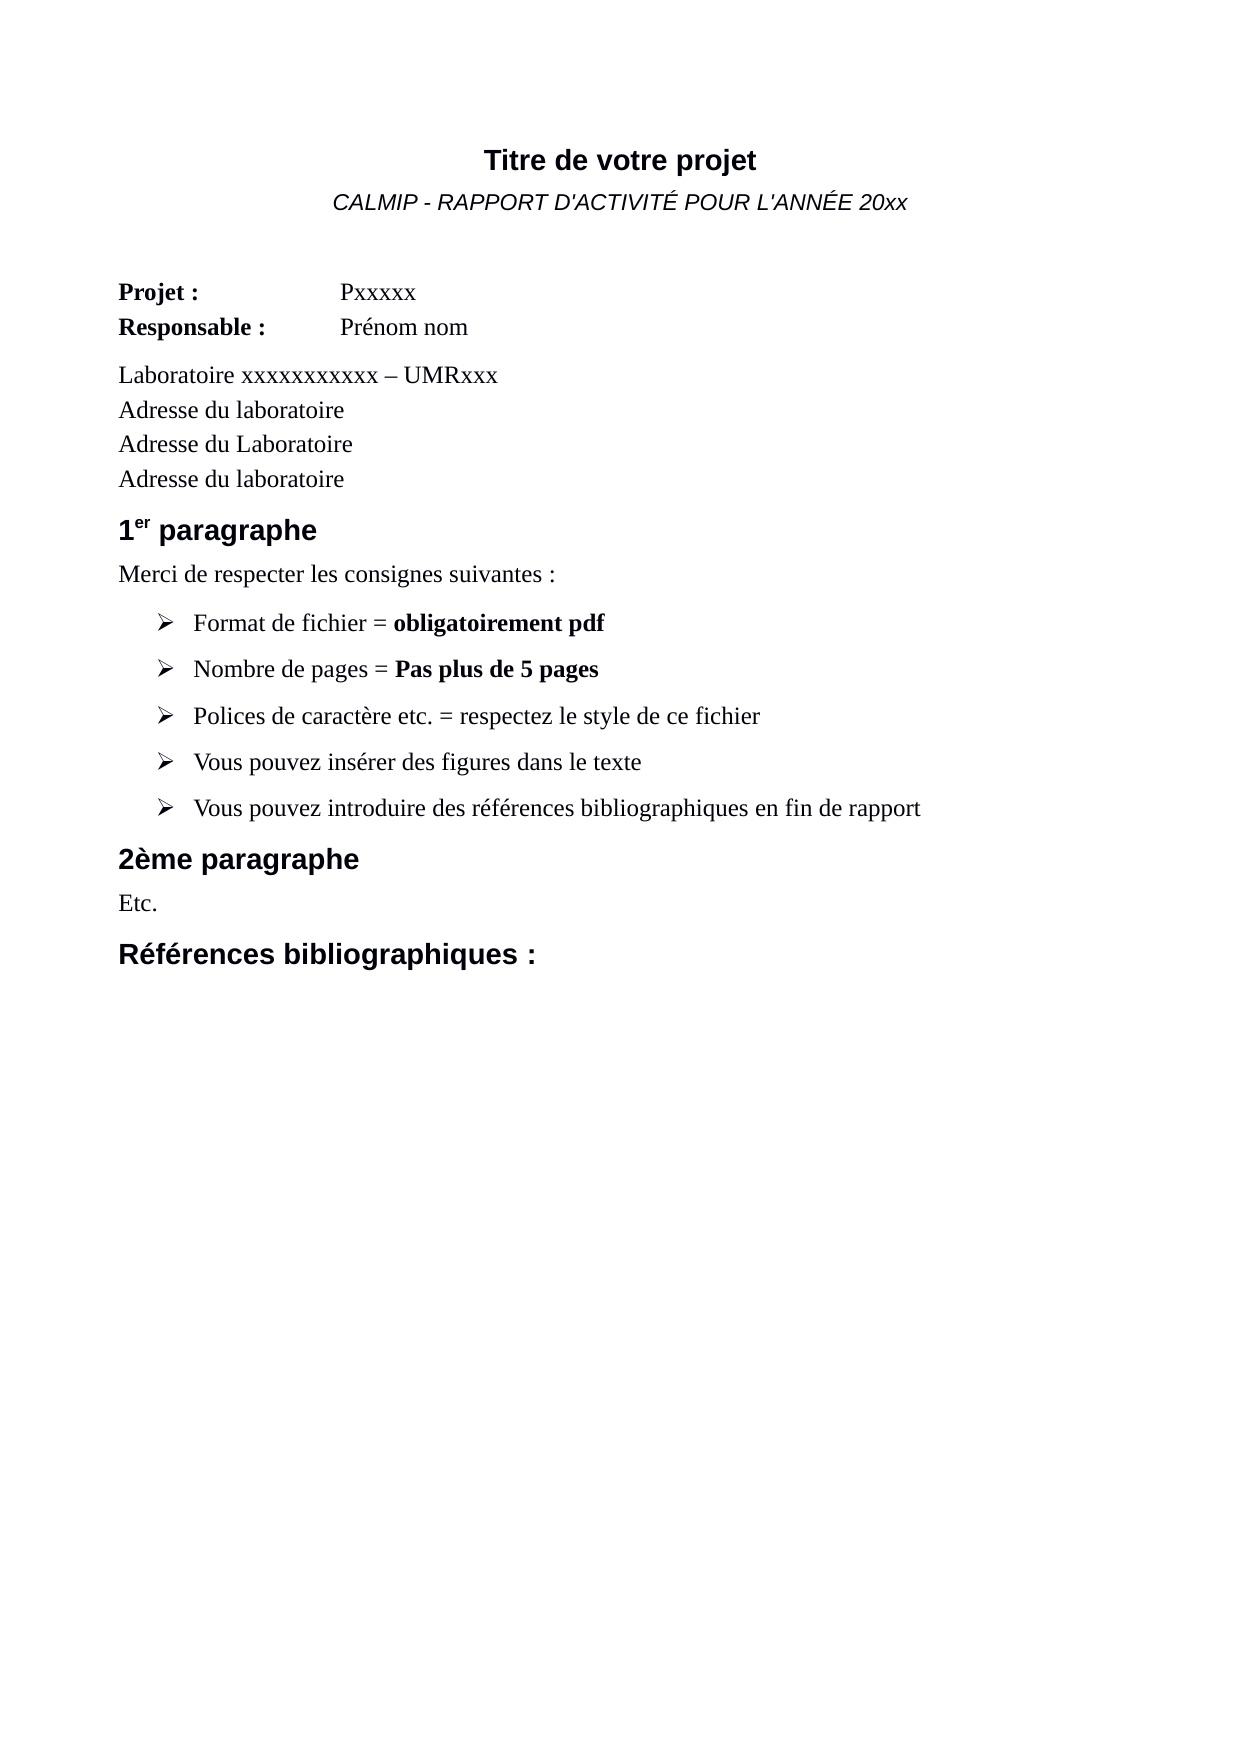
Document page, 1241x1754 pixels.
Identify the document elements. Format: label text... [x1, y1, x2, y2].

list Nombre de pages = Pas plus de 5 pages [156, 654, 1122, 683]
subtitle Titre de votre projet [118, 143, 1122, 177]
subtitle 1er paragraphe [118, 513, 1122, 547]
text Projet : Pxxxxx Responsable : Prénom nom [118, 277, 1122, 340]
list Vous pouvez introduire des références bibliographiques en fin de rapport [156, 793, 1122, 822]
list Polices de caractère etc. = respectez le style de ce fichier [156, 701, 1122, 729]
text Etc. [118, 888, 1122, 917]
text Merci de respecter les consignes suivantes : [118, 559, 1122, 588]
subtitle 2ème paragraphe [118, 842, 1122, 876]
list Format de fichier = obligatoirement pdf [156, 608, 1122, 637]
text Laboratoire xxxxxxxxxxx – UMRxxx Adresse du laboratoire Adresse du Laboratoire Adresse du laboratoire [118, 361, 1122, 493]
list Vous pouvez insérer des figures dans le texte [156, 747, 1122, 776]
subtitle CALMIP - RAPPORT D'ACTIVITÉ POUR L'ANNÉE 20xx [118, 189, 1122, 216]
subtitle Références bibliographiques : [118, 937, 1122, 971]
